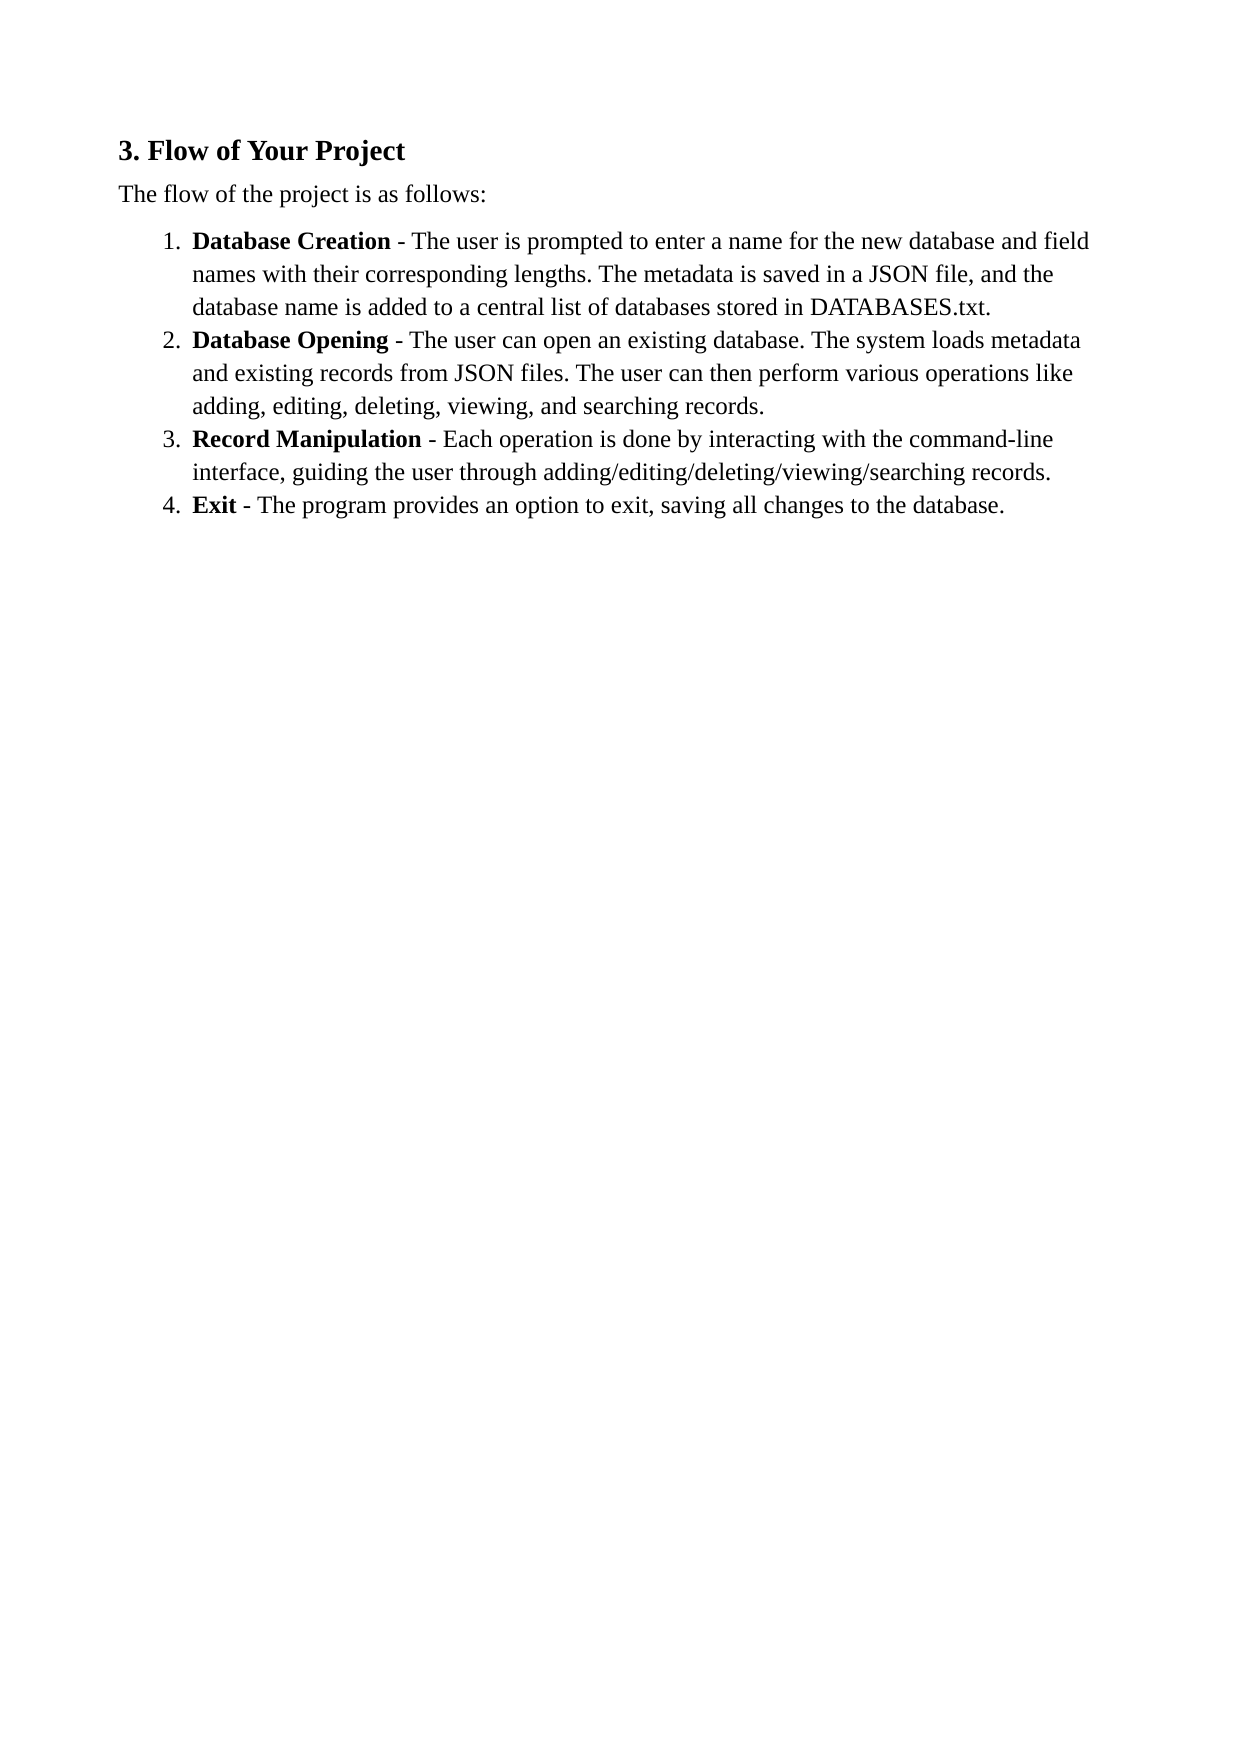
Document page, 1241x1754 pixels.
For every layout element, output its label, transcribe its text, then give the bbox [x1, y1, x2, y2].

list Exit - The program provides an option to exit, saving all changes to the database. [162, 491, 1122, 519]
list Database Opening - The user can open an existing database. The system loads metadata and existing records from JSON files. The user can then perform various operations like adding, editing, deleting, viewing, and searching records. [162, 325, 1122, 420]
text The flow of the project is as follows: [118, 179, 1122, 207]
list Database Creation - The user is prompted to enter a name for the new database and field names with their corresponding lengths. The metadata is saved in a JSON file, and the database name is added to a central list of databases stored in DATABASES.txt. [162, 226, 1122, 321]
subtitle 3. Flow of Your Project [118, 133, 1122, 166]
list Record Manipulation - Each operation is done by interacting with the command-line interface, guiding the user through adding/editing/deleting/viewing/searching records. [162, 424, 1122, 486]
